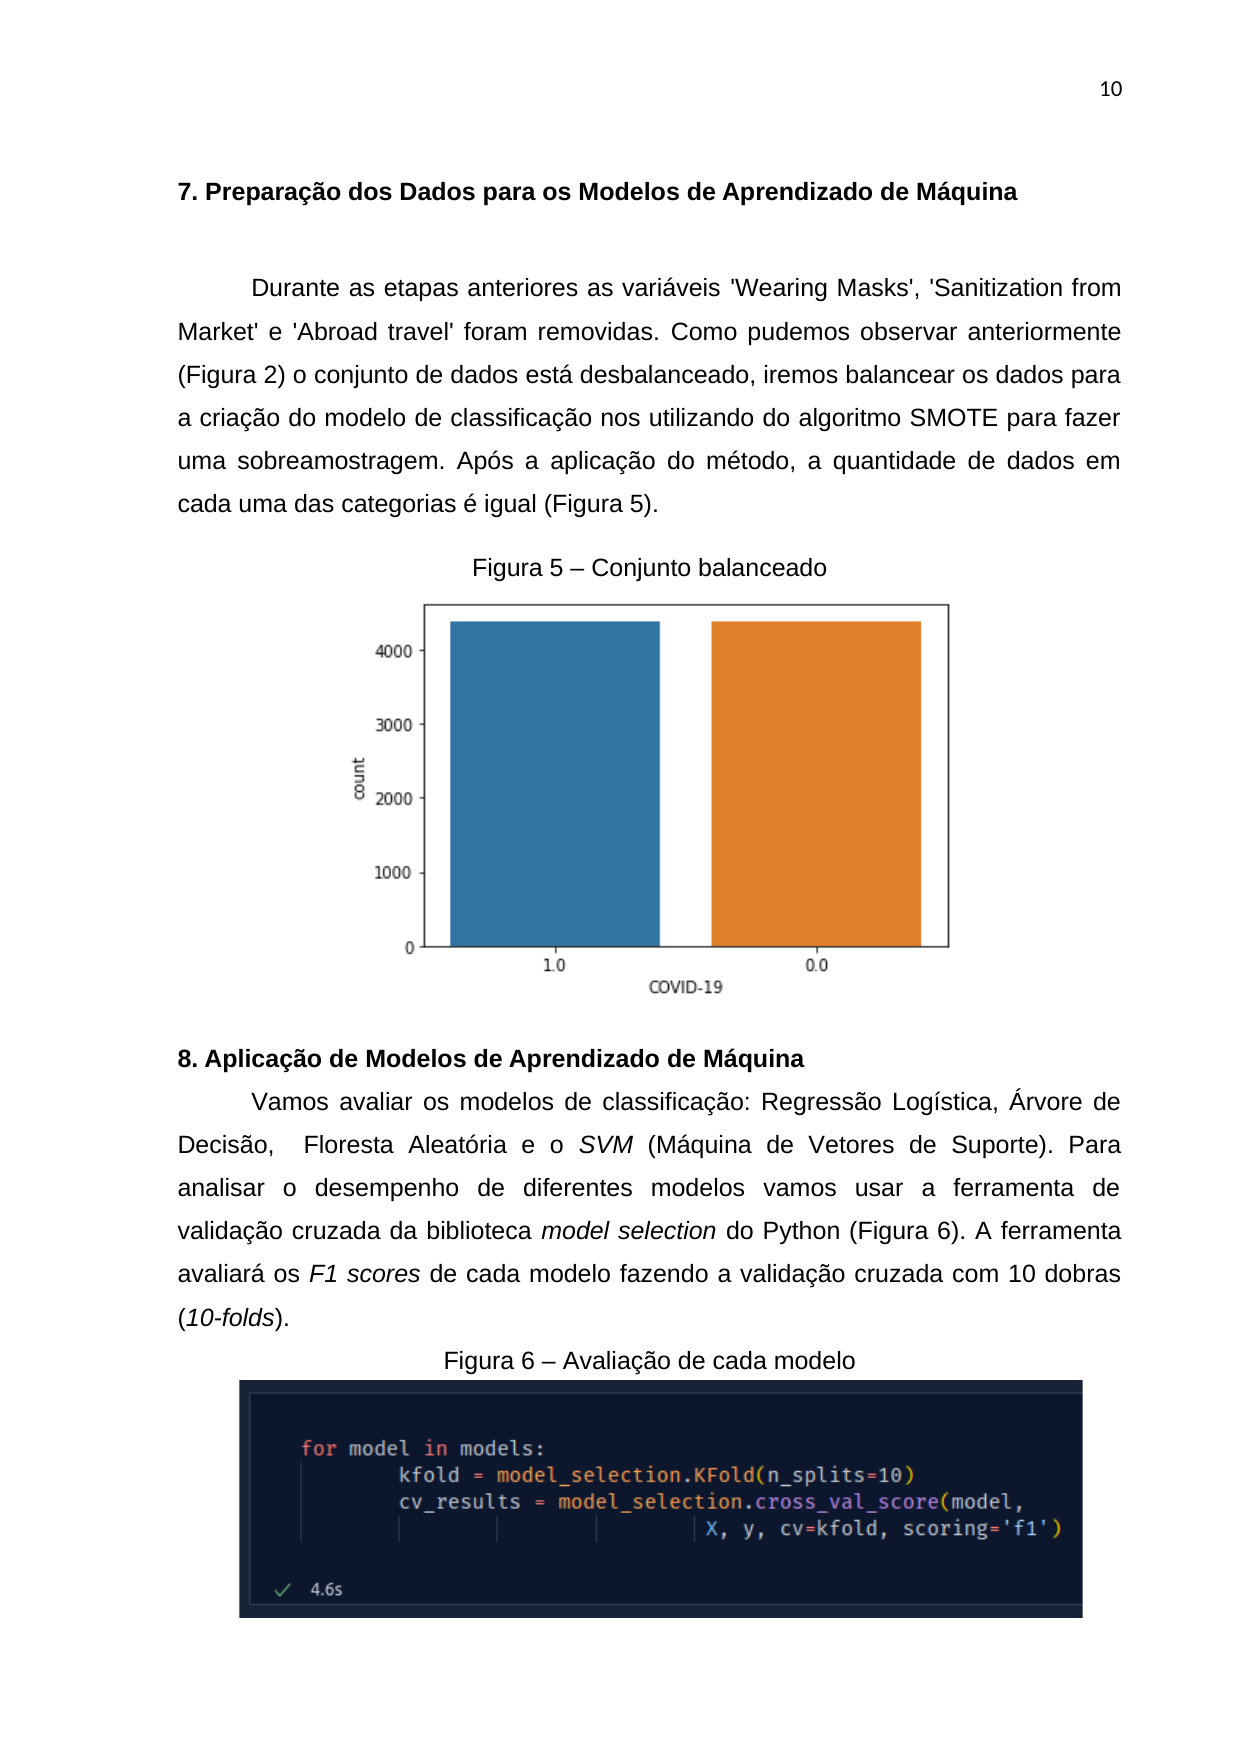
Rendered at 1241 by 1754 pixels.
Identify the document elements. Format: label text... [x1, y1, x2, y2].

text Vamos avaliar os modelos de classificação: Regressão Logística, Árvore de Decisão, Floresta Aleatória e o SVM (Máquina de Vetores de Suporte). Para analisar o desempenho de diferentes modelos vamos usar a ferramenta de validação cruzada da biblioteca model selection do Python (Figura 6). A ferramenta avaliará os F1 scores de cada modelo fazendo a validação cruzada com 10 dobras (10-folds). [177, 1087, 1122, 1331]
text Durante as etapas anteriores as variáveis 'Wearing Masks', 'Sanitization from Market' e 'Abroad travel' foram removidas. Como pudemos observar anteriormente (Figura 2) o conjunto de dados está desbalanceado, iremos balancear os dados para a criação do modelo de classificação nos utilizando do algoritmo SMOTE para fazer uma sobreamostragem. Após a aplicação do método, a quantidade de dados em cada uma das categorias é igual (Figura 5). [177, 273, 1122, 518]
subtitle 7. Preparação dos Dados para os Modelos de Aprendizado de Máquina [177, 177, 1122, 206]
picture [239, 1380, 1083, 1618]
subtitle 8. Aplicação de Modelos de Aprendizado de Máquina [177, 1044, 1122, 1072]
text Figura 5 – Conjunto balanceado [177, 553, 1122, 582]
text Figura 6 – Avaliação de cada modelo [177, 1346, 1122, 1374]
picture [341, 596, 959, 1006]
